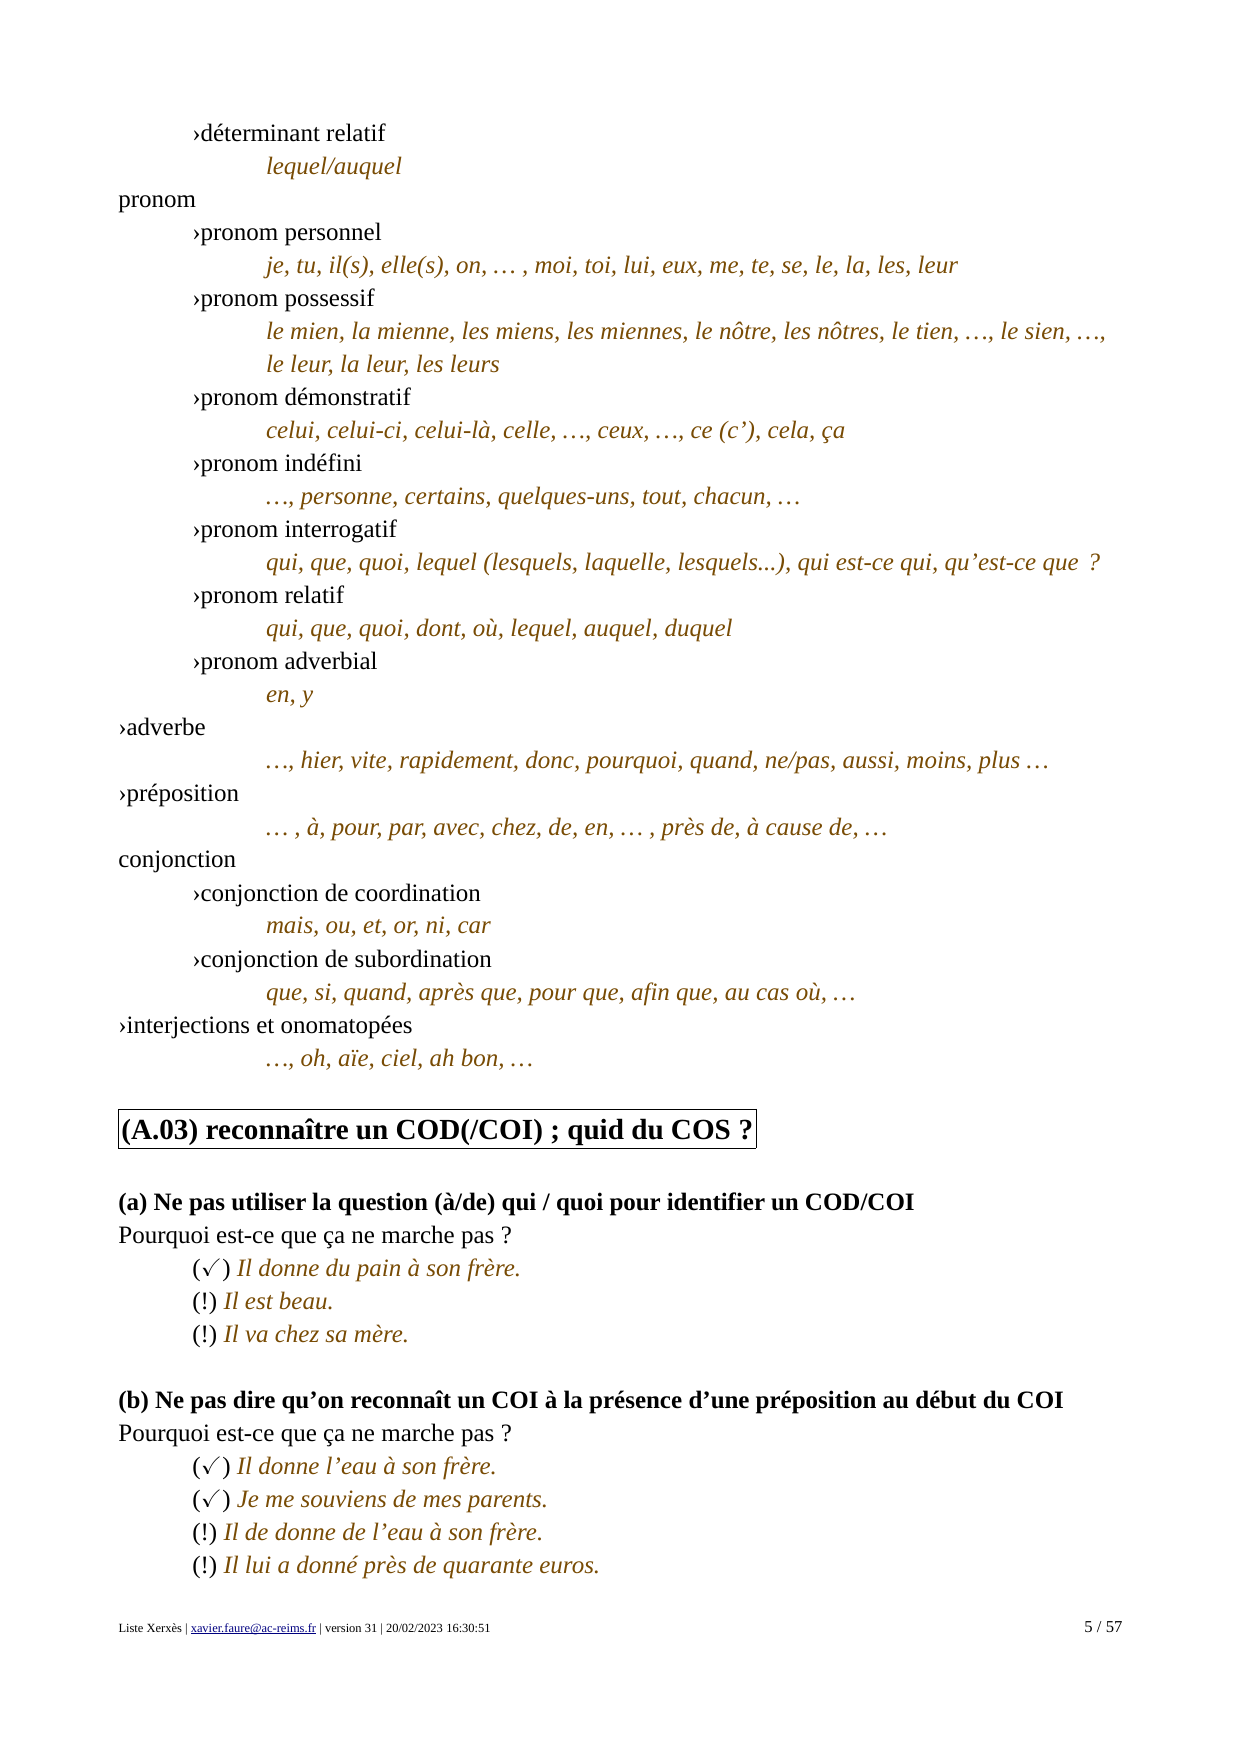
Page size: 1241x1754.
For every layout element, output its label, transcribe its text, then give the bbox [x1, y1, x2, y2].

text (✓) Il donne du pain à son frère. [118, 1253, 1122, 1282]
text ›conjonction de subordination [118, 944, 1122, 972]
text je, tu, il(s), elle(s), on, … , moi, toi, lui, eux, me, te, se, le, la, les, leur [118, 250, 1122, 279]
text qui, que, quoi, dont, où, lequel, auquel, duquel [118, 613, 1122, 642]
text celui, celui-ci, celui-là, celle, …, ceux, …, ce (c’), cela, ça [118, 415, 1122, 444]
text ›pronom adverbial [118, 646, 1122, 675]
text le leur, la leur, les leurs [118, 349, 1122, 378]
text (!) Il va chez sa mère. [118, 1319, 1122, 1348]
text Pourquoi est-ce que ça ne marche pas ? [118, 1418, 1122, 1447]
text [757, 1109, 1122, 1148]
text ›pronom personnel [118, 217, 1122, 246]
text …, hier, vite, rapidement, donc, pourquoi, quand, ne/pas, aussi, moins, plus … [118, 746, 1122, 774]
text … , à, pour, par, avec, chez, de, en, … , près de, à cause de, … [118, 812, 1122, 840]
text le mien, la mienne, les miens, les miennes, le nôtre, les nôtres, le tien, …, le sien, …, [118, 316, 1122, 345]
text ›conjonction de coordination [118, 878, 1122, 906]
text pronom [118, 184, 1122, 213]
text (b) Ne pas dire qu’on reconnaît un COI à la présence d’une préposition au début du COI [118, 1385, 1122, 1414]
text …, personne, certains, quelques-uns, tout, chacun, … [118, 481, 1122, 510]
text (✓) Je me souviens de mes parents. [118, 1484, 1122, 1513]
text lequel/auquel [118, 151, 1122, 180]
text …, oh, aïe, ciel, ah bon, … [118, 1043, 1122, 1071]
text (!) Il de donne de l’eau à son frère. [118, 1517, 1122, 1546]
text ›pronom démonstratif [118, 382, 1122, 411]
text conjonction [118, 844, 1122, 873]
text qui, que, quoi, lequel (lesquels, laquelle, lesquels...), qui est-ce qui, qu’est-ce que ? [118, 547, 1122, 576]
text en, y [118, 679, 1122, 708]
text (a) Ne pas utiliser la question (à/de) qui / quoi pour identifier un COD/COI [118, 1187, 1122, 1216]
text ›pronom possessif [118, 283, 1122, 312]
text ›déterminant relatif [118, 118, 1122, 147]
text (!) Il lui a donné près de quarante euros. [118, 1551, 1122, 1579]
text que, si, quand, après que, pour que, afin que, au cas où, … [118, 977, 1122, 1005]
text ›interjections et onomatopées [118, 1010, 1122, 1038]
text ›préposition [118, 778, 1122, 807]
text ›pronom relatif [118, 580, 1122, 609]
text ›pronom interrogatif [118, 514, 1122, 543]
text Pourquoi est-ce que ça ne marche pas ? [118, 1220, 1122, 1249]
text (✓) Il donne l’eau à son frère. [118, 1451, 1122, 1480]
text mais, ou, et, or, ni, car [118, 911, 1122, 939]
text ›adverbe [118, 712, 1122, 741]
text (!) Il est beau. [118, 1286, 1122, 1315]
text (A.03) reconnaître un COD(/COI) ; quid du COS ? [119, 1110, 756, 1148]
text ›pronom indéfini [118, 448, 1122, 477]
